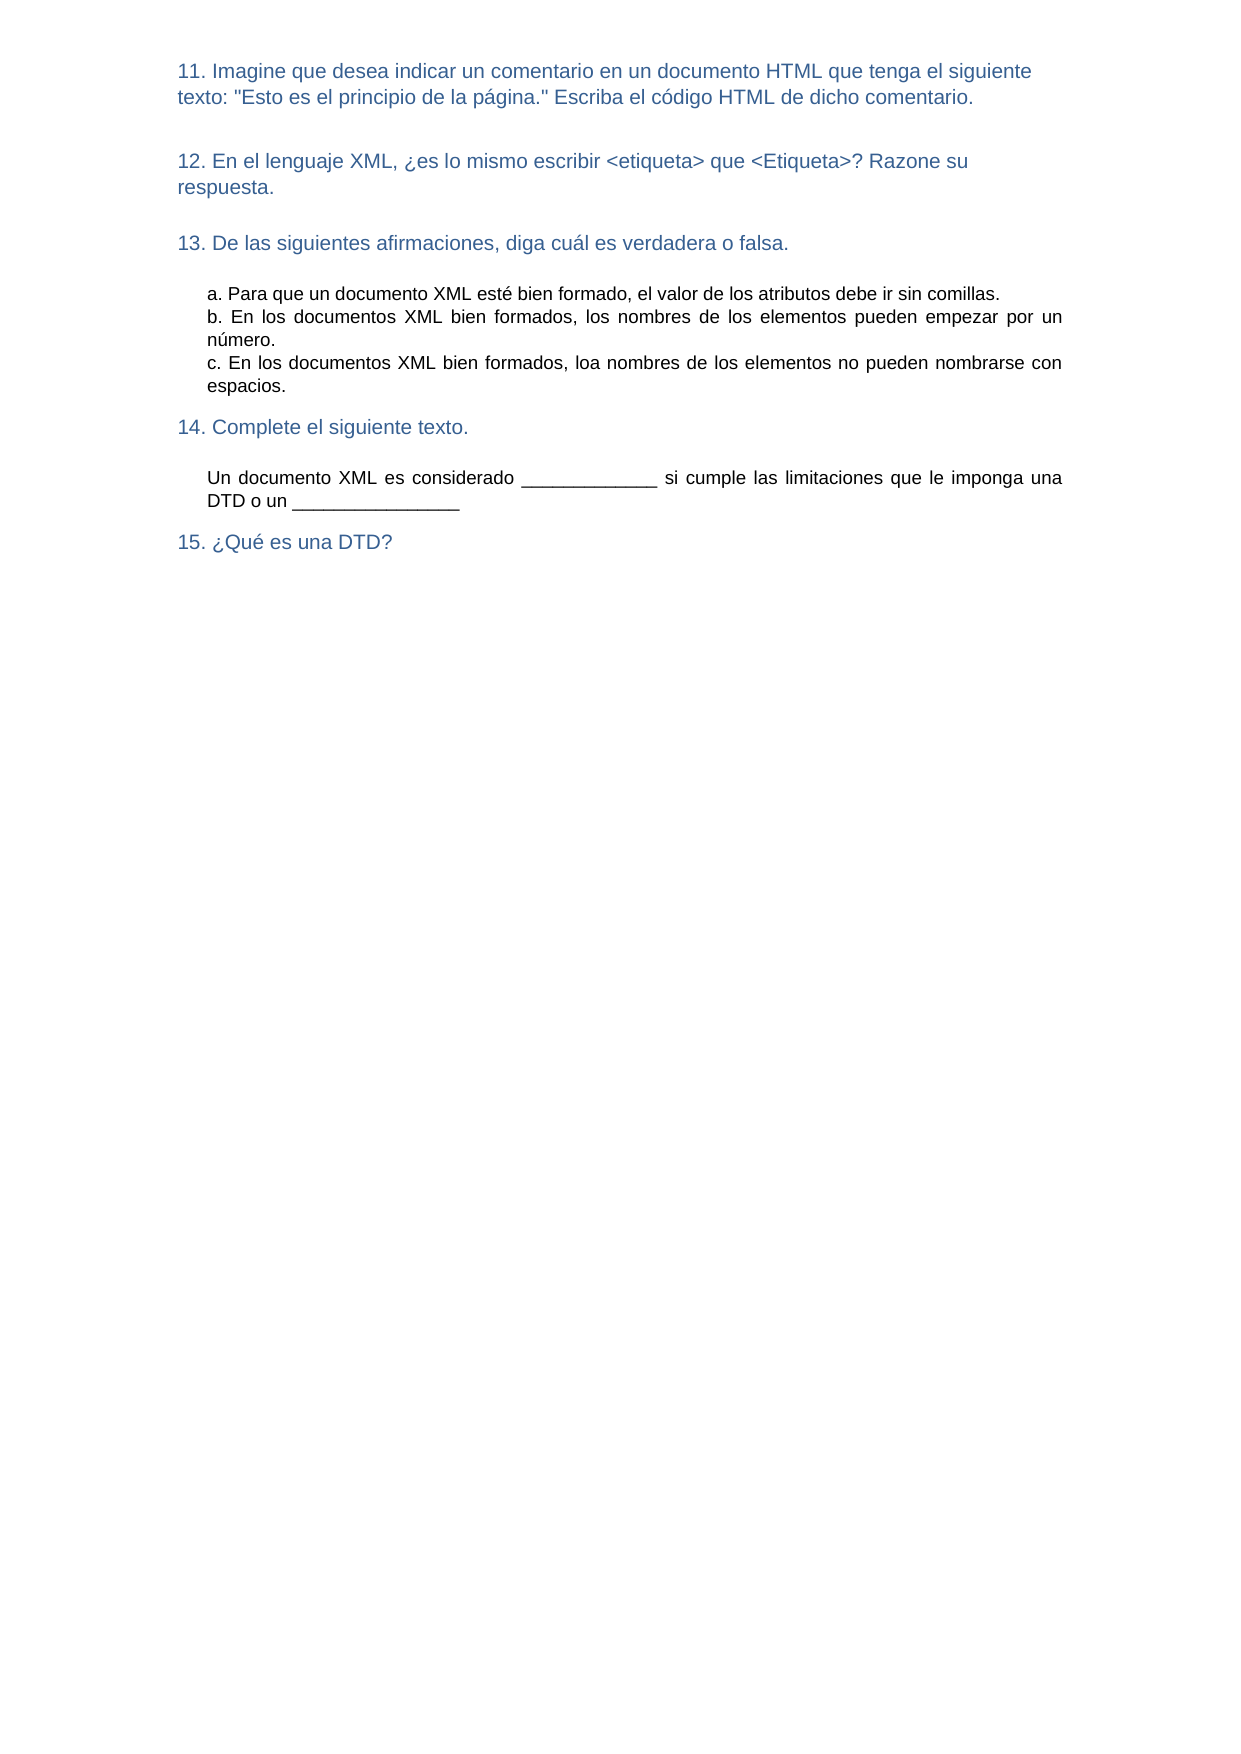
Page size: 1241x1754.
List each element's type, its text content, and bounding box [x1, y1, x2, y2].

list b. En los documentos XML bien formados, los nombres de los elementos pueden empezar por un número. [207, 306, 1063, 350]
subtitle 13. De las siguientes afirmaciones, diga cuál es verdadera o falsa. [177, 231, 1063, 281]
list c. En los documentos XML bien formados, loa nombres de los elementos no pueden nombrarse con espacios. [207, 352, 1063, 397]
subtitle 14. Complete el siguiente texto. [177, 415, 1063, 465]
subtitle 11. Imagine que desea indicar un comentario en un documento HTML que tenga el siguiente texto: "Esto es el principio de la página." Escriba el código HTML de dicho comentario. [177, 59, 1063, 142]
list a. Para que un documento XML esté bien formado, el valor de los atributos debe ir sin comillas. [207, 282, 1063, 304]
subtitle 15. ¿Qué es una DTD? [177, 530, 1063, 580]
list Un documento XML es considerado _____________ si cumple las limitaciones que le imponga una DTD o un ________________ [207, 467, 1063, 512]
subtitle 12. En el lenguaje XML, ¿es lo mismo escribir <etiqueta> que <Etiqueta>? Razone su respuesta. [177, 149, 1063, 225]
